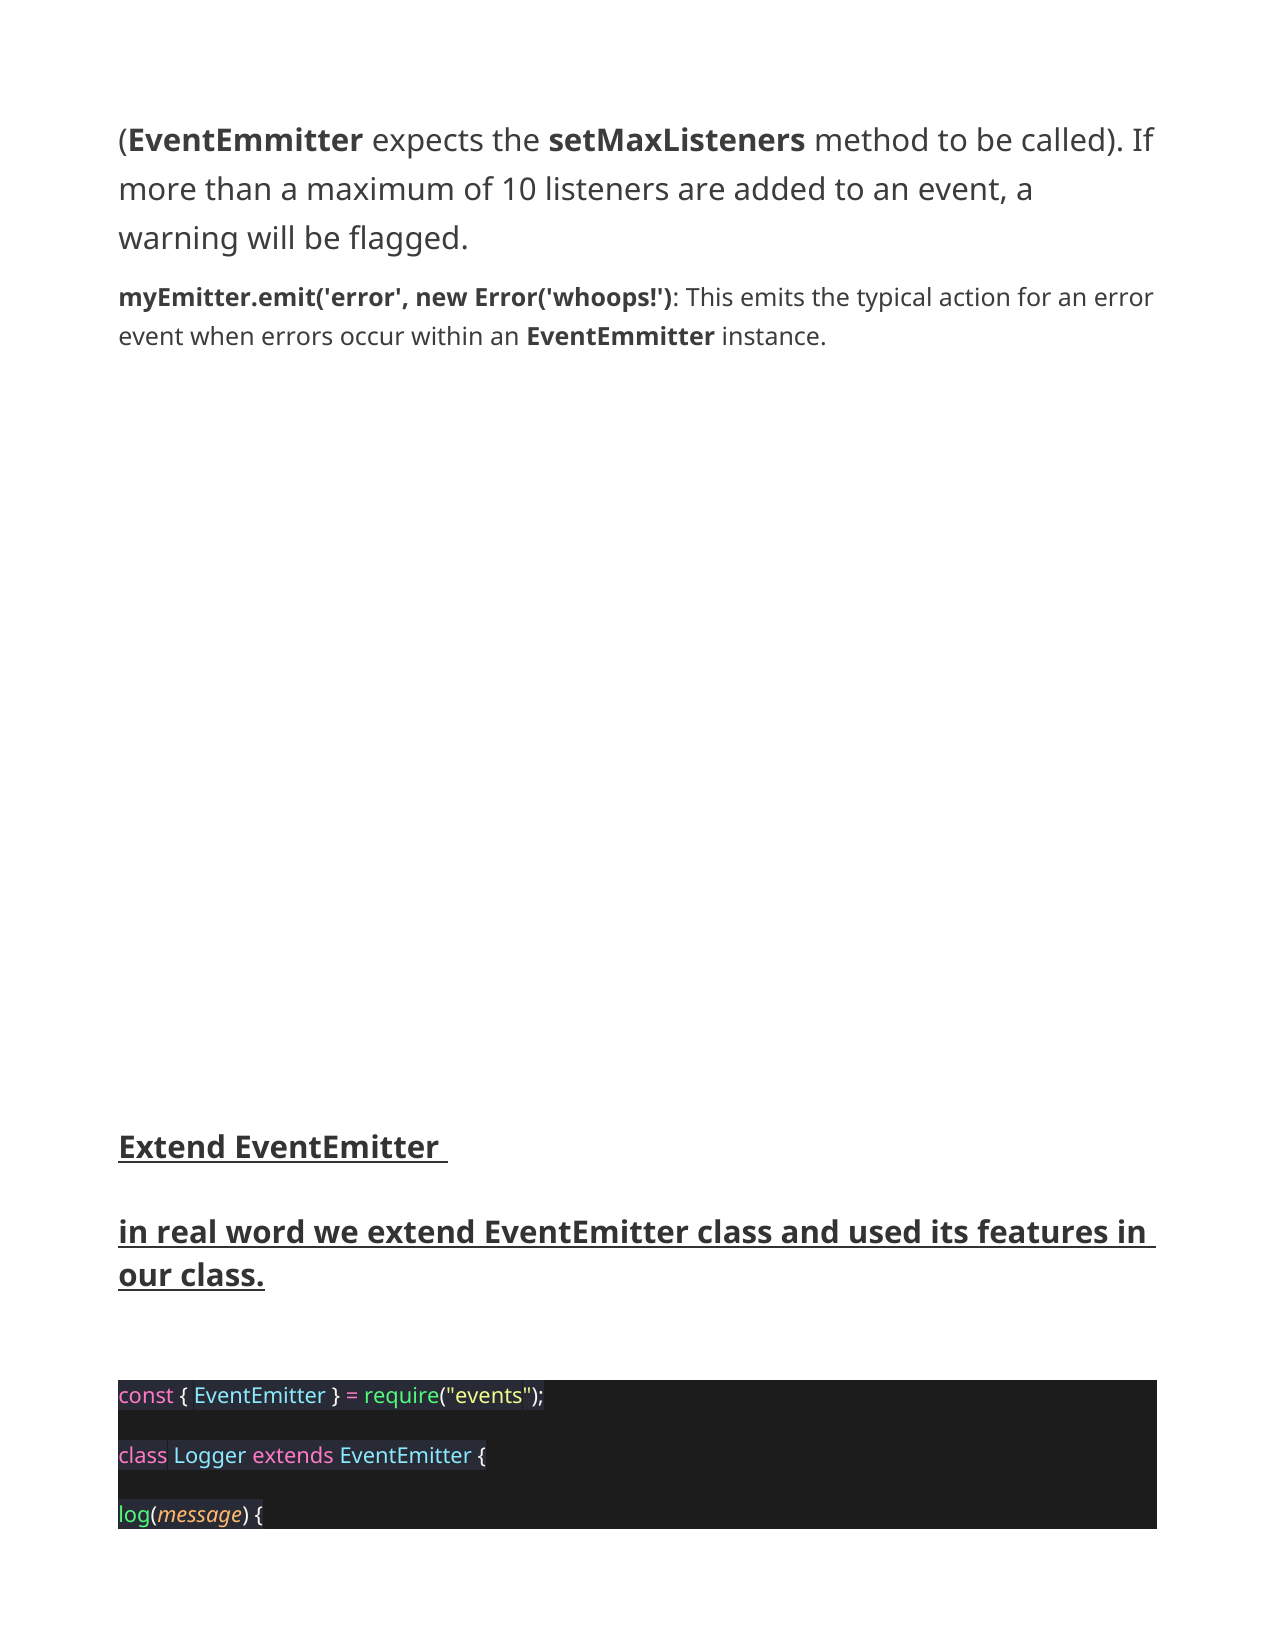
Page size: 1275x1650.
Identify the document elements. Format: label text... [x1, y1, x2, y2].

text (EventEmmitter expects the setMaxListeners method to be called). If more than a maximum of 10 listeners are added to an event, a warning will be flagged. [118, 118, 1157, 259]
text in real word we extend EventEmitter class and used its features in our class. [118, 1210, 1157, 1295]
text Extend EventEmitter [118, 1125, 1157, 1167]
text const { EventEmitter } = require("events"); [118, 1380, 1157, 1410]
text myEmitter.emit('error', new Error('whoops!'): This emits the typical action for an error event when errors occur within an EventEmmitter instance. [118, 279, 1157, 353]
text class Logger extends EventEmitter { [118, 1440, 1157, 1470]
text log(message) { [118, 1499, 1157, 1529]
